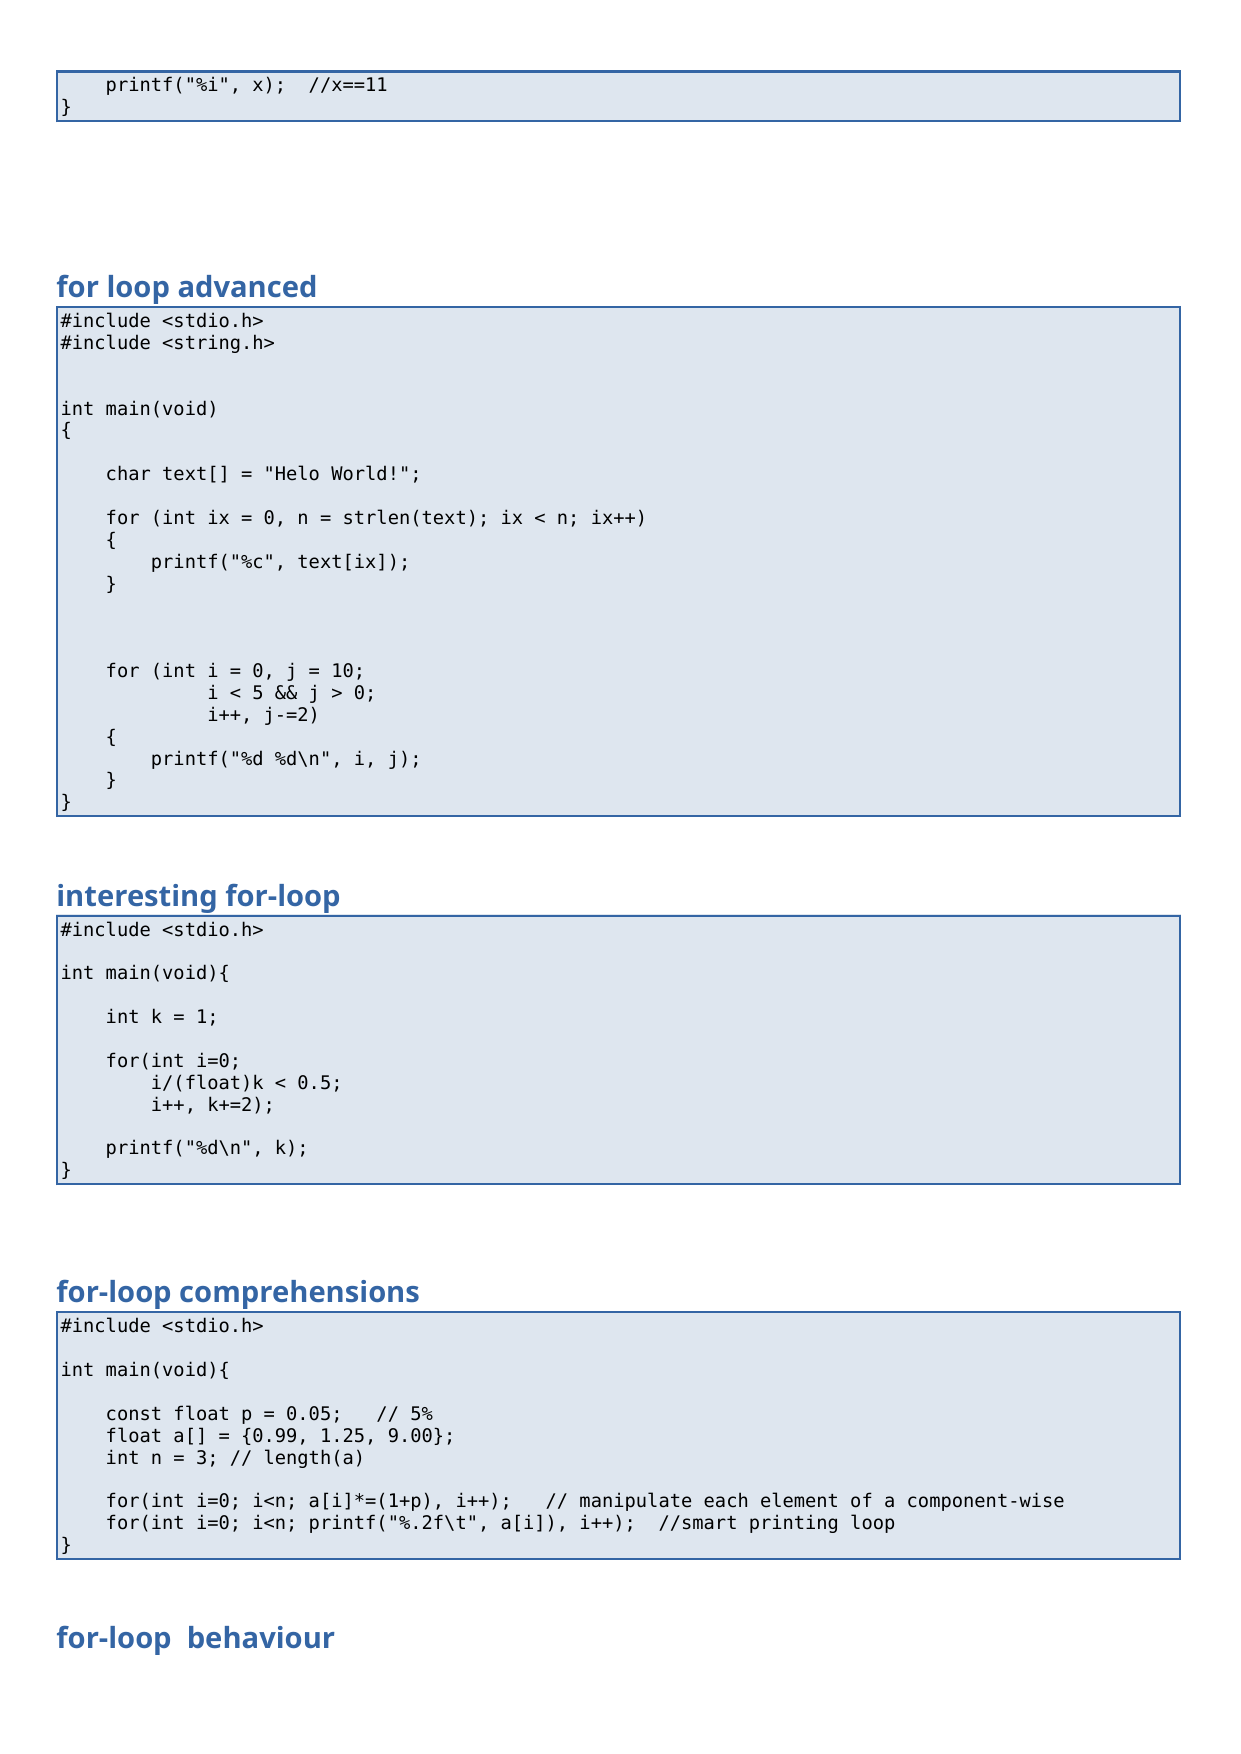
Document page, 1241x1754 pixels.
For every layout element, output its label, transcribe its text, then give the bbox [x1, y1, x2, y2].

text int main(void){ [58, 1355, 1179, 1377]
text int main(void){ [58, 958, 1179, 980]
text i++, j-=2) [58, 699, 1179, 721]
text i < 5 && j > 0; [58, 678, 1179, 699]
text i/(float)k < 0.5; [58, 1068, 1179, 1089]
text for (int ix = 0, n = strlen(text); ix < n; ix++) [58, 503, 1179, 524]
text printf("%d %d\n", i, j); [58, 743, 1179, 765]
text } [58, 765, 1179, 787]
text int main(void) [58, 393, 1179, 415]
text } [58, 568, 1179, 590]
title interesting for-loop [56, 875, 1181, 914]
title for-loop behaviour [56, 1618, 1181, 1657]
text #include <stdio.h> [58, 1313, 1179, 1333]
text { [58, 721, 1179, 743]
text #include <stdio.h> [58, 917, 1179, 936]
text } [58, 1530, 1179, 1558]
title for-loop comprehensions [56, 1272, 1181, 1311]
text { [58, 415, 1179, 437]
text printf("%c", text[ix]); [58, 546, 1179, 568]
text for(int i=0; [58, 1046, 1179, 1068]
text } [58, 1155, 1179, 1183]
text #include <string.h> [58, 328, 1179, 349]
text printf("%i", x); //x==11 [58, 73, 1179, 92]
text for(int i=0; i<n; a[i]*=(1+p), i++); // manipulate each element of a component-wise [58, 1486, 1179, 1508]
text int n = 3; // length(a) [58, 1442, 1179, 1464]
text i++, k+=2); [58, 1089, 1179, 1111]
text float a[] = {0.99, 1.25, 9.00}; [58, 1421, 1179, 1442]
text for (int i = 0, j = 10; [58, 656, 1179, 678]
text } [58, 92, 1179, 120]
text const float p = 0.05; // 5% [58, 1399, 1179, 1421]
text #include <stdio.h> [58, 308, 1179, 328]
text int k = 1; [58, 1002, 1179, 1024]
text for(int i=0; i<n; printf("%.2f\t", a[i]), i++); //smart printing loop [58, 1508, 1179, 1530]
text { [58, 524, 1179, 546]
text printf("%d\n", k); [58, 1133, 1179, 1155]
title for loop advanced [56, 266, 1181, 306]
text } [58, 787, 1179, 815]
text char text[] = "Helo World!"; [58, 459, 1179, 481]
